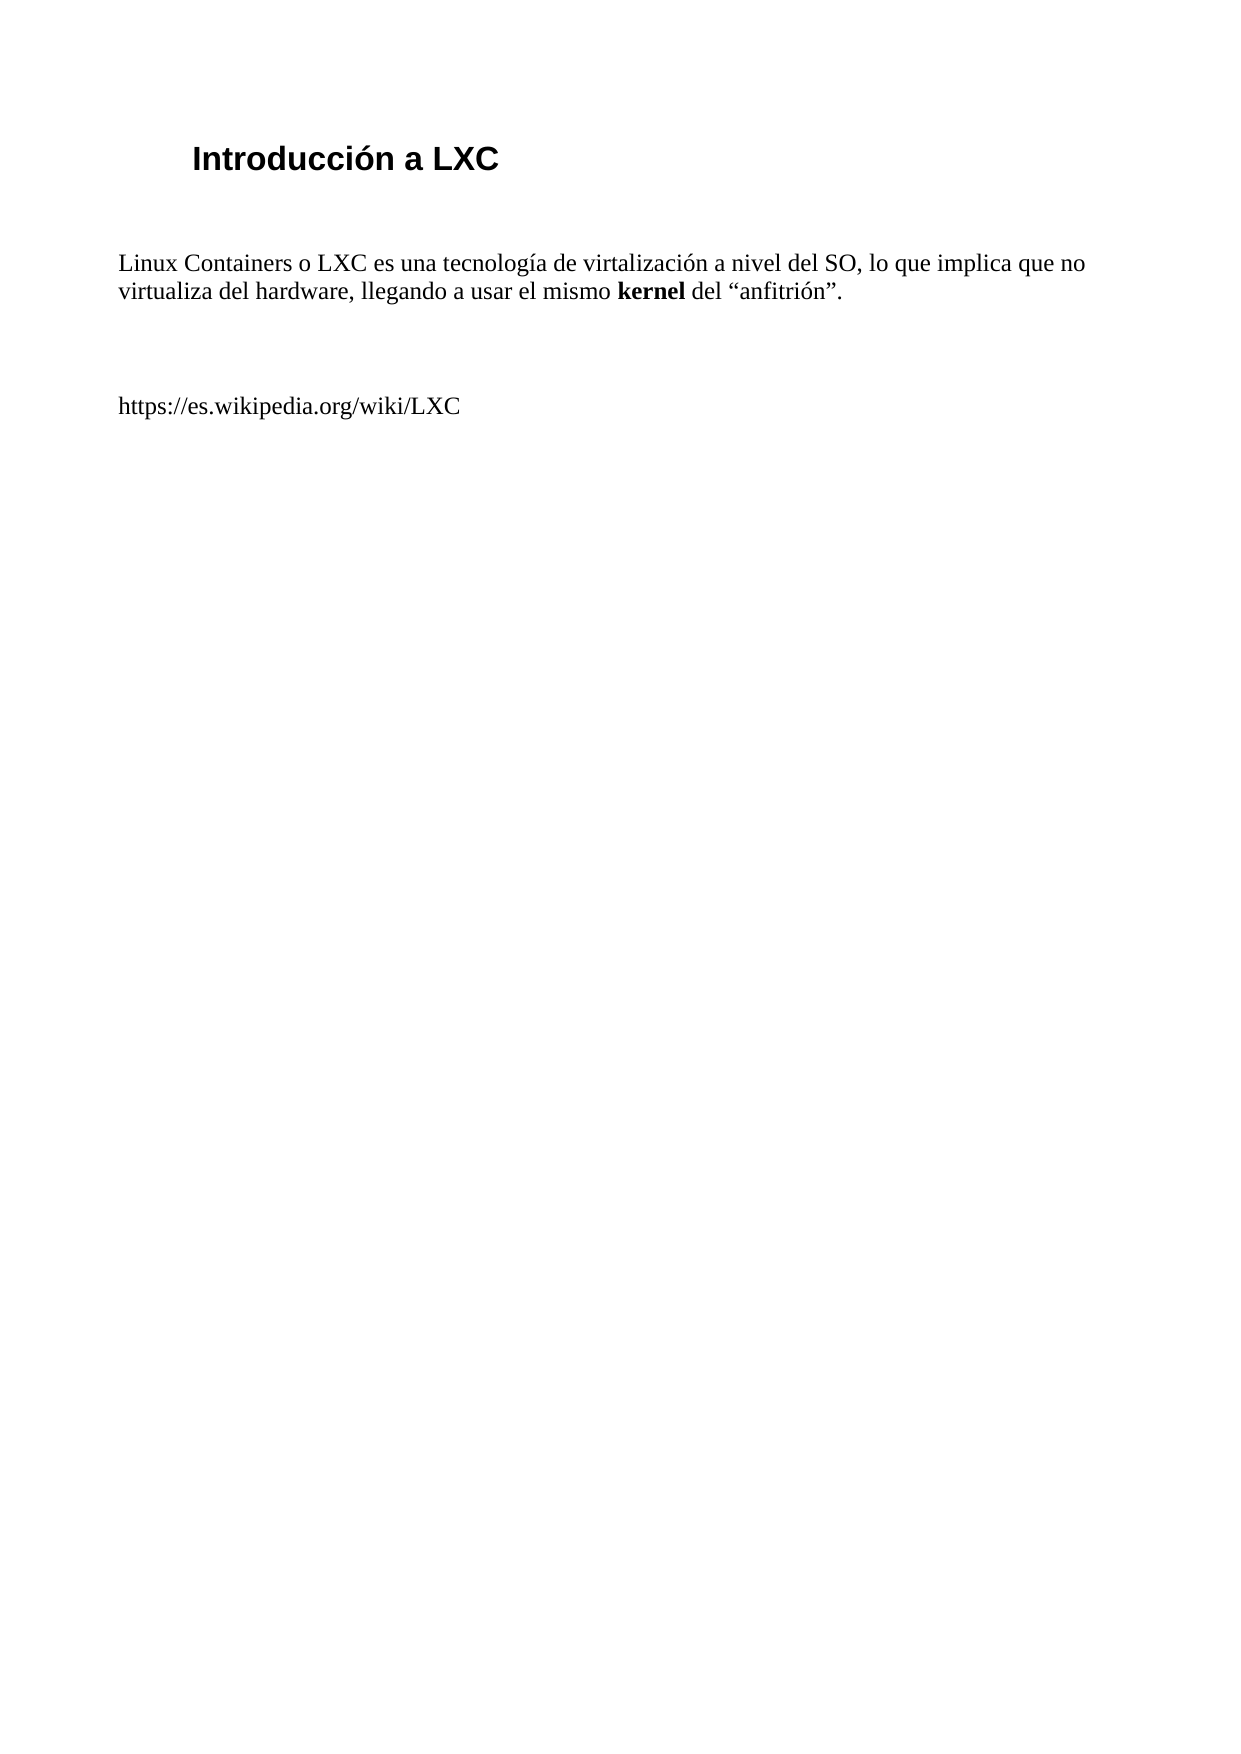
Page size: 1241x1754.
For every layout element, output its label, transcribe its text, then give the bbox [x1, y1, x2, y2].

text Linux Containers o LXC es una tecnología de virtalización a nivel del SO, lo que implica que no virtualiza del hardware, llegando a usar el mismo kernel del “anfitrión”. [118, 248, 1122, 305]
text https://es.wikipedia.org/wiki/LXC [118, 391, 1122, 420]
subtitle Introducción a LXC [118, 139, 1122, 178]
